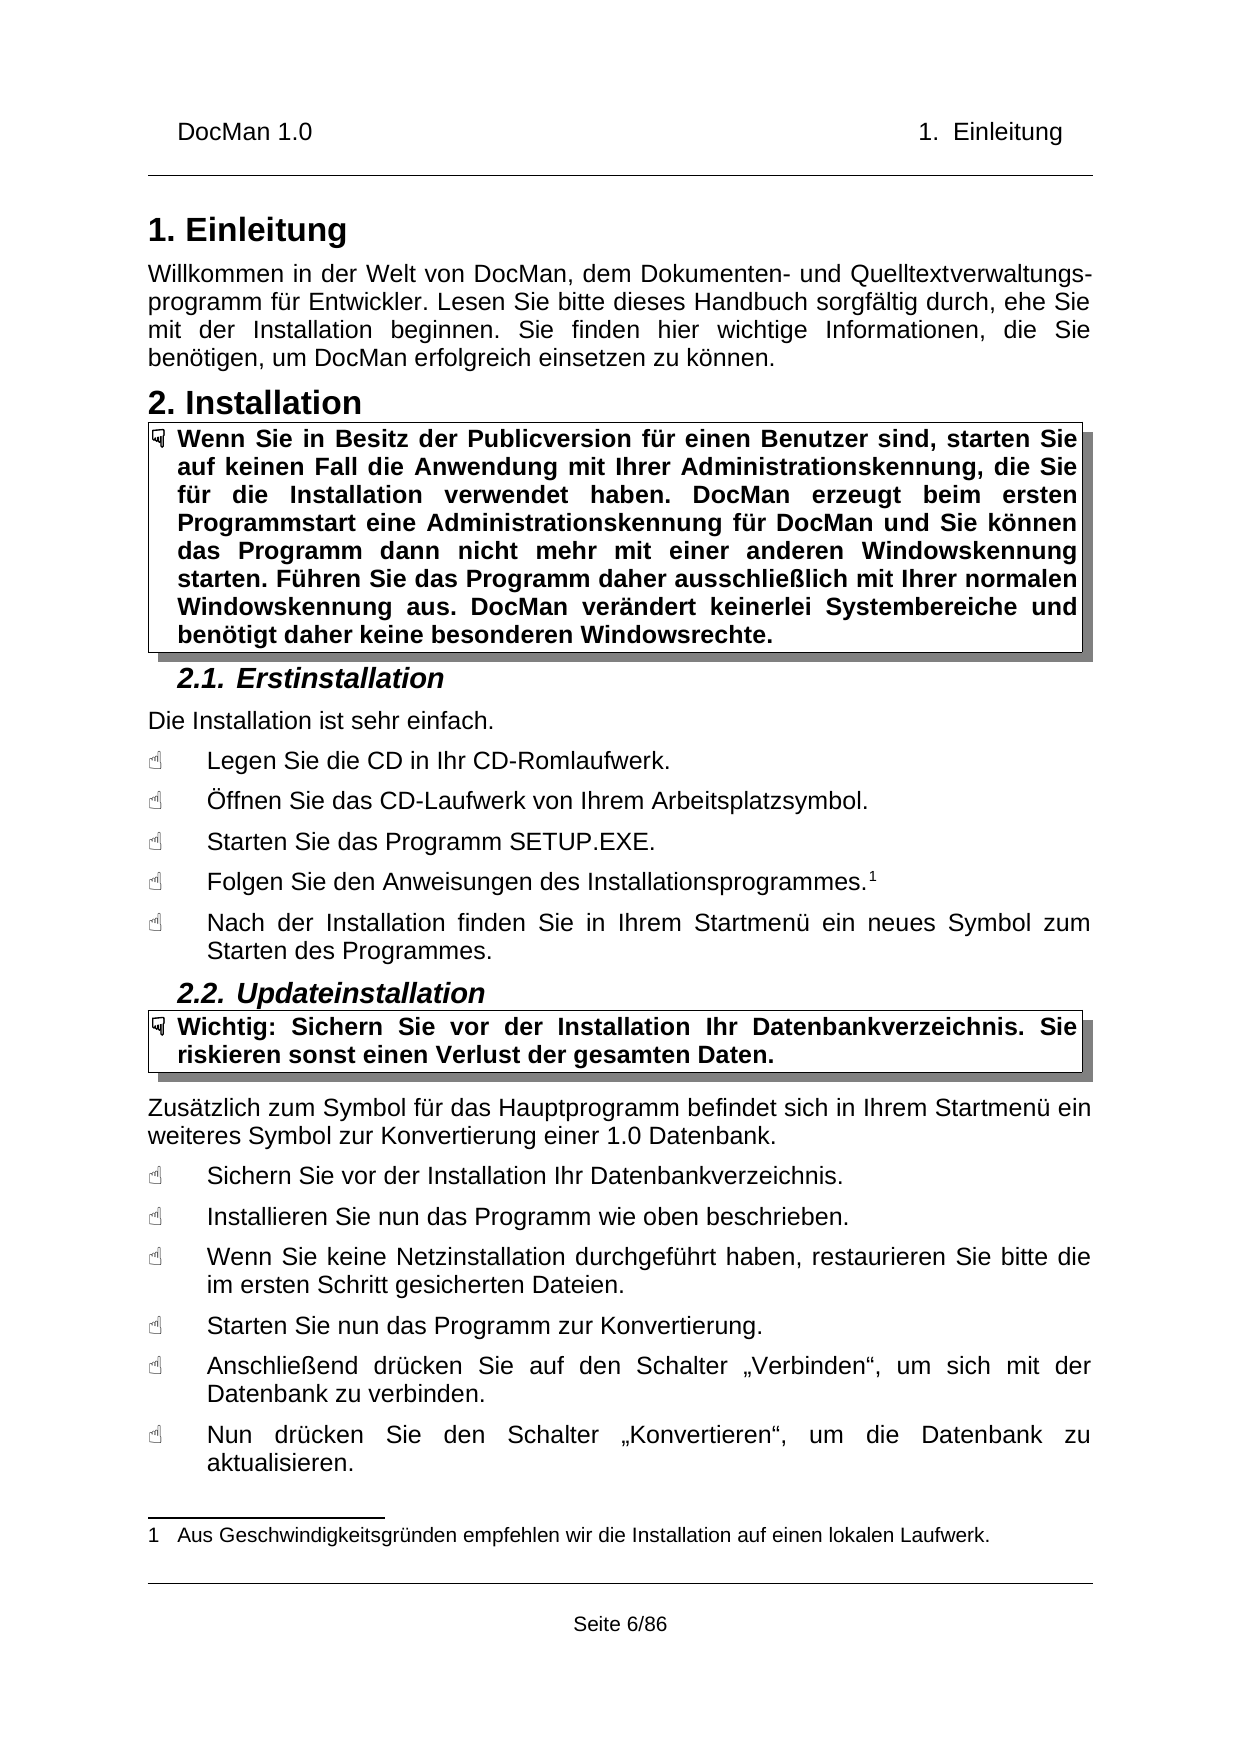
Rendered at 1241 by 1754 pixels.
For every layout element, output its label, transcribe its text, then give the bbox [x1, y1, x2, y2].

subtitle Updateinstallation [177, 977, 1093, 1010]
list Nun drücken Sie den Schalter „Konvertieren“, um die Datenbank zu aktualisieren. [148, 1421, 1093, 1477]
subtitle Erstinstallation [177, 662, 1093, 695]
text Zusätzlich zum Symbol für das Hauptprogramm befindet sich in Ihrem Startmenü ein weiteres Symbol zur Konvertierung einer 1.0 Datenbank. [148, 1094, 1093, 1150]
list Wichtig: Sichern Sie vor der Installation Ihr Datenbankverzeichnis. Sie riskieren sonst einen Verlust der gesamten Daten. [149, 1011, 1082, 1072]
list Anschließend drücken Sie auf den Schalter „Verbinden“, um sich mit der Datenbank zu verbinden. [148, 1352, 1093, 1408]
list Sichern Sie vor der Installation Ihr Datenbankverzeichnis. [148, 1162, 1093, 1190]
text Willkommen in der Welt von DocMan, dem Dokumenten- und Quelltext­verwaltungs­programm für Entwickler. Lesen Sie bitte dieses Handbuch sorgfältig durch, ehe Sie mit der Installation beginnen. Sie finden hier wichtige Informationen, die Sie benötigen, um DocMan erfolgreich einsetzen zu können. [148, 260, 1093, 372]
list Starten Sie nun das Programm zur Konvertierung. [148, 1312, 1093, 1339]
list Nach der Installation finden Sie in Ihrem Startmenü ein neues Symbol zum Starten des Programmes. [148, 909, 1093, 965]
list Installieren Sie nun das Programm wie oben beschrieben. [148, 1202, 1093, 1231]
list Aus Geschwindigkeitsgründen empfehlen wir die Installation auf einen lokalen Laufwerk. [148, 1524, 1093, 1547]
subtitle Einleitung [148, 211, 1093, 248]
list Wenn Sie in Besitz der Publicversion für einen Benutzer sind, starten Sie auf keinen Fall die Anwendung mit Ihrer Administrationskennung, die Sie für die Installation verwendet haben. DocMan erzeugt beim ersten Programmstart eine Administrationskennung für DocMan und Sie können das Programm dann nicht mehr mit einer anderen Windowskennung starten. Führen Sie das Programm daher ausschließlich mit Ihrer normalen Windowskennung aus. DocMan verändert keinerlei Systembereiche und benötigt daher keine besonderen Windowsrechte. [149, 423, 1082, 652]
list Öffnen Sie das CD-Laufwerk von Ihrem Arbeitsplatzsymbol. [148, 787, 1093, 815]
list Folgen Sie den Anweisungen des Installationsprogrammes. [148, 868, 1093, 896]
subtitle Installation [148, 384, 1093, 422]
list Legen Sie die CD in Ihr CD-Romlaufwerk. [148, 747, 1093, 774]
list Starten Sie das Programm SETUP.EXE. [148, 828, 1093, 856]
text Die Installation ist sehr einfach. [148, 707, 1093, 735]
list Wenn Sie keine Netzinstallation durchgeführt haben, restaurieren Sie bitte die im ersten Schritt gesicherten Dateien. [148, 1243, 1093, 1299]
